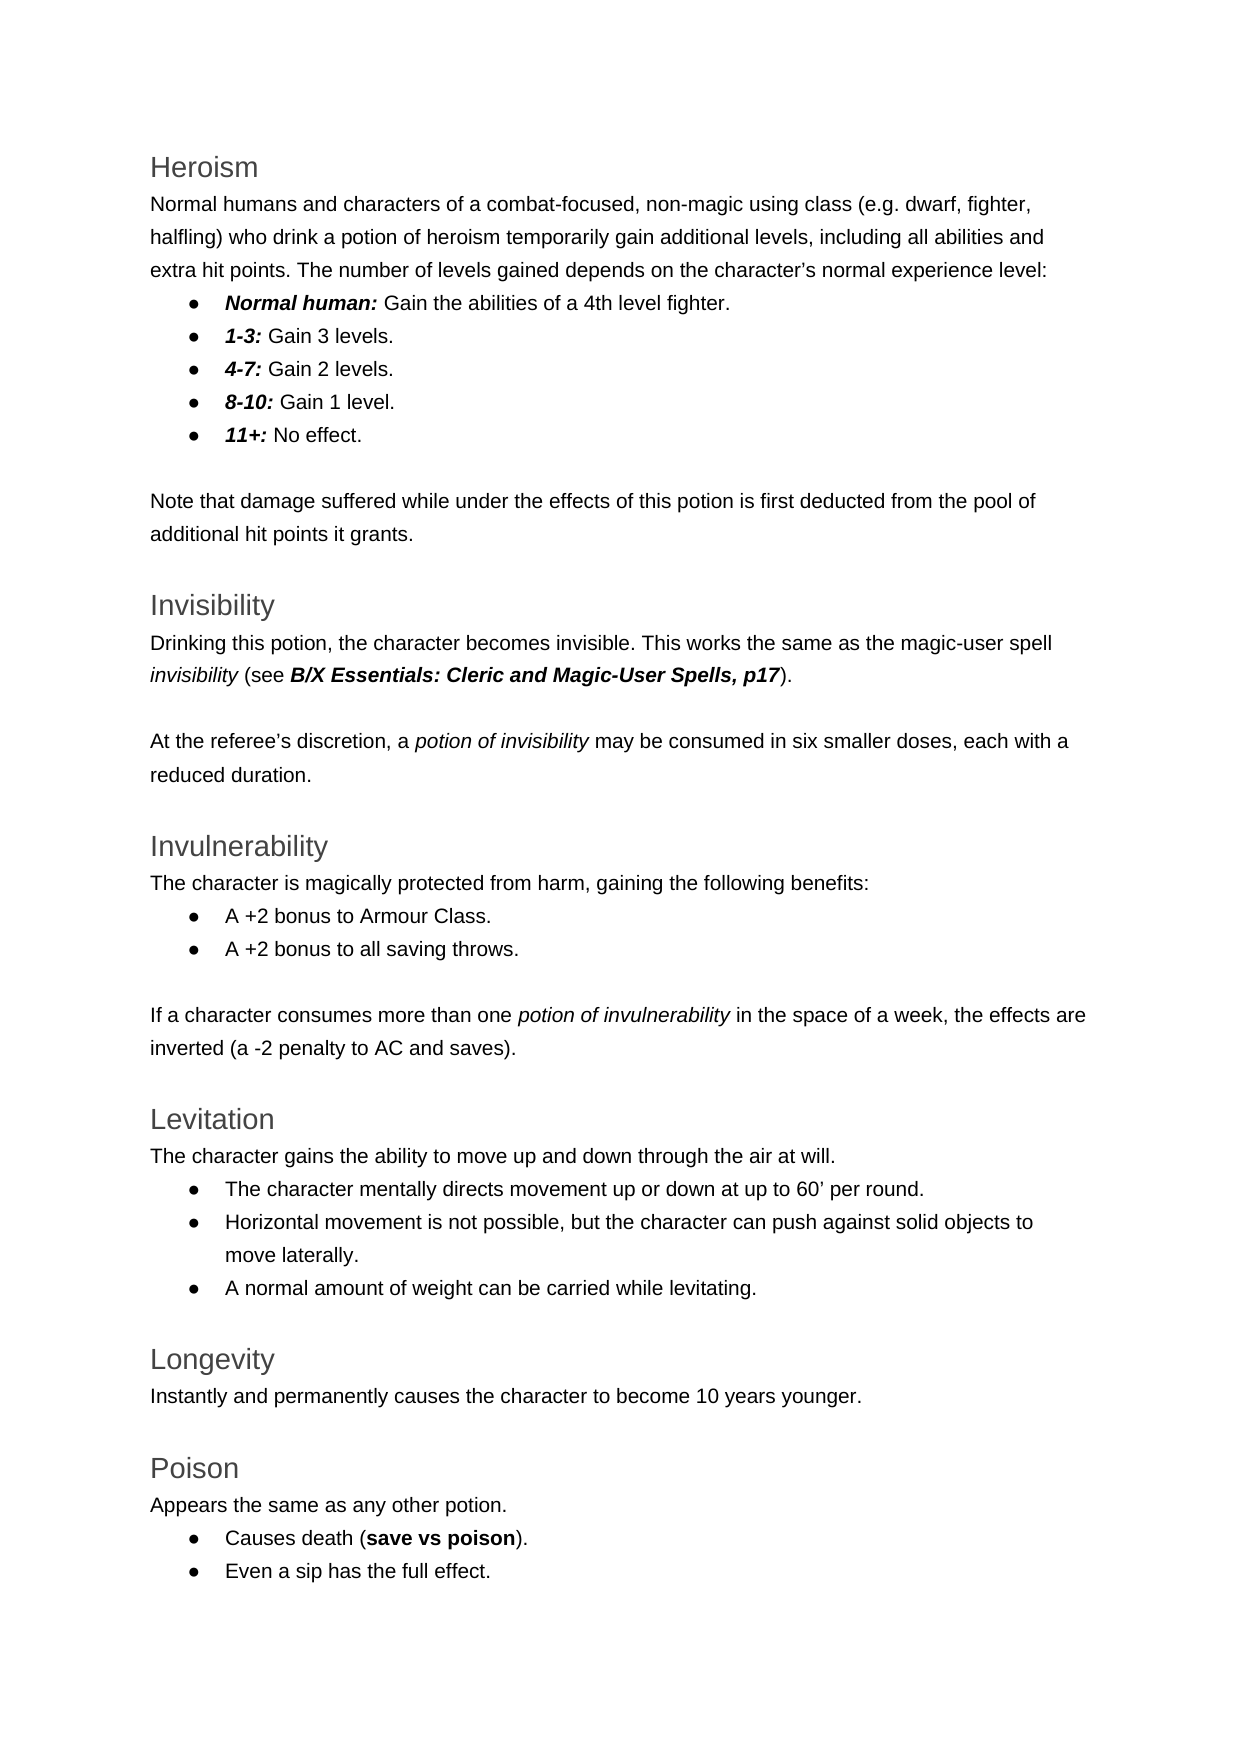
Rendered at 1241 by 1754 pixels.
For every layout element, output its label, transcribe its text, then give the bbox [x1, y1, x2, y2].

list 1-3: Gain 3 levels. [187, 324, 1090, 348]
subtitle Longevity [150, 1342, 1090, 1376]
list A +2 bonus to all saving throws. [187, 937, 1090, 961]
text The character is magically protected from harm, gaining the following benefits: [150, 871, 1090, 894]
list A +2 bonus to Armour Class. [187, 904, 1090, 928]
subtitle Poison [150, 1451, 1090, 1484]
list Even a sip has the full effect. [187, 1558, 1090, 1582]
list 11+: No effect. [187, 423, 1090, 447]
list 4-7: Gain 2 levels. [187, 357, 1090, 381]
text Note that damage suffered while under the effects of this potion is first deducted from the pool of additional hit points it grants. [150, 489, 1090, 546]
subtitle Levitation [150, 1102, 1090, 1136]
list Normal human: Gain the abilities of a 4th level fighter. [187, 291, 1090, 315]
list Causes death (save vs poison). [187, 1526, 1090, 1549]
text At the referee’s discretion, a potion of invisibility may be consumed in six smaller doses, each with a reduced duration. [150, 729, 1090, 786]
subtitle Heroism [150, 150, 1090, 183]
text Appears the same as any other potion. [150, 1492, 1090, 1516]
text Instantly and permanently causes the character to become 10 years younger. [150, 1384, 1090, 1408]
list A normal amount of weight can be carried while levitating. [187, 1276, 1090, 1300]
subtitle Invulnerability [150, 829, 1090, 862]
list The character mentally directs movement up or down at up to 60’ per round. [187, 1177, 1090, 1201]
subtitle Invisibility [150, 588, 1090, 622]
text If a character consumes more than one potion of invulnerability in the space of a week, the effects are inverted (a -2 penalty to AC and saves). [150, 1003, 1090, 1060]
list Horizontal movement is not possible, but the character can push against solid objects to move laterally. [187, 1210, 1090, 1267]
text Normal humans and characters of a combat-focused, non-magic using class (e.g. dwarf, fighter, halfling) who drink a potion of heroism temporarily gain additional levels, including all abilities and extra hit points. The number of levels gained depends on the character’s normal experience level: [150, 192, 1090, 282]
text The character gains the ability to move up and down through the air at will. [150, 1144, 1090, 1168]
list 8-10: Gain 1 level. [187, 390, 1090, 414]
text Drinking this potion, the character becomes invisible. This works the same as the magic-user spell invisibility (see B/X Essentials: Cleric and Magic-User Spells, p17). [150, 630, 1090, 687]
